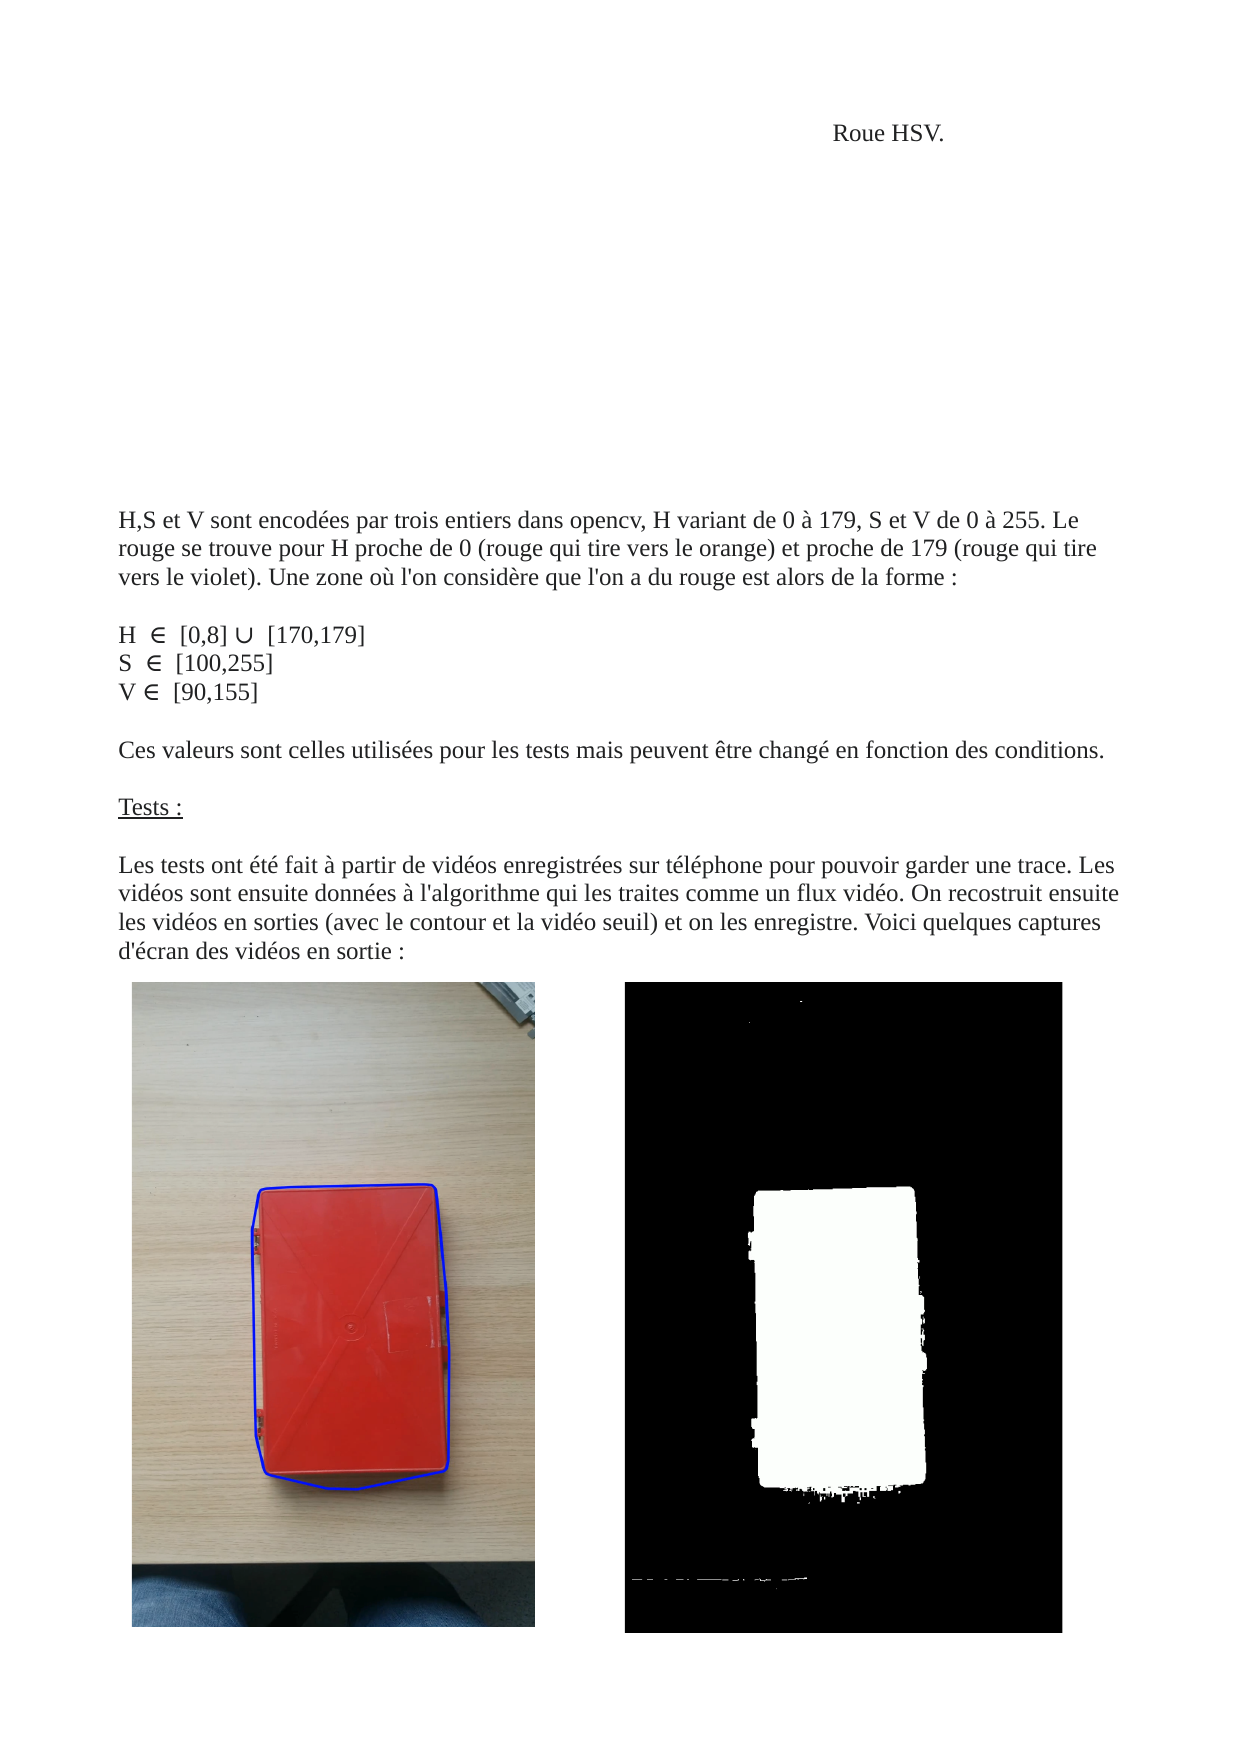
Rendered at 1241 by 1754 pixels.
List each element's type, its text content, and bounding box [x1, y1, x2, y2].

text Ces valeurs sont celles utilisées pour les tests mais peuvent être changé en fonction des conditions. [118, 735, 1122, 763]
text Roue HSV. [118, 118, 1122, 505]
text V ∈ [90,155] [118, 677, 1122, 706]
picture [131, 982, 535, 1627]
text H ∈ [0,8] ∪ [170,179] [118, 620, 1122, 648]
picture [624, 982, 1063, 1633]
text Les tests ont été fait à partir de vidéos enregistrées sur téléphone pour pouvoir garder une trace. Les vidéos sont ensuite données à l'algorithme qui les traites comme un flux vidéo. On recostruit ensuite les vidéos en sorties (avec le contour et la vidéo seuil) et on les enregistre. Voici quelques captures d'écran des vidéos en sortie : [118, 850, 1122, 965]
text S ∈ [100,255] [118, 648, 1122, 677]
text Tests : [118, 792, 1122, 821]
text H,S et V sont encodées par trois entiers dans opencv, H variant de 0 à 179, S et V de 0 à 255. Le rouge se trouve pour H proche de 0 (rouge qui tire vers le orange) et proche de 179 (rouge qui tire vers le violet). Une zone où l'on considère que l'on a du rouge est alors de la forme : [118, 505, 1122, 591]
